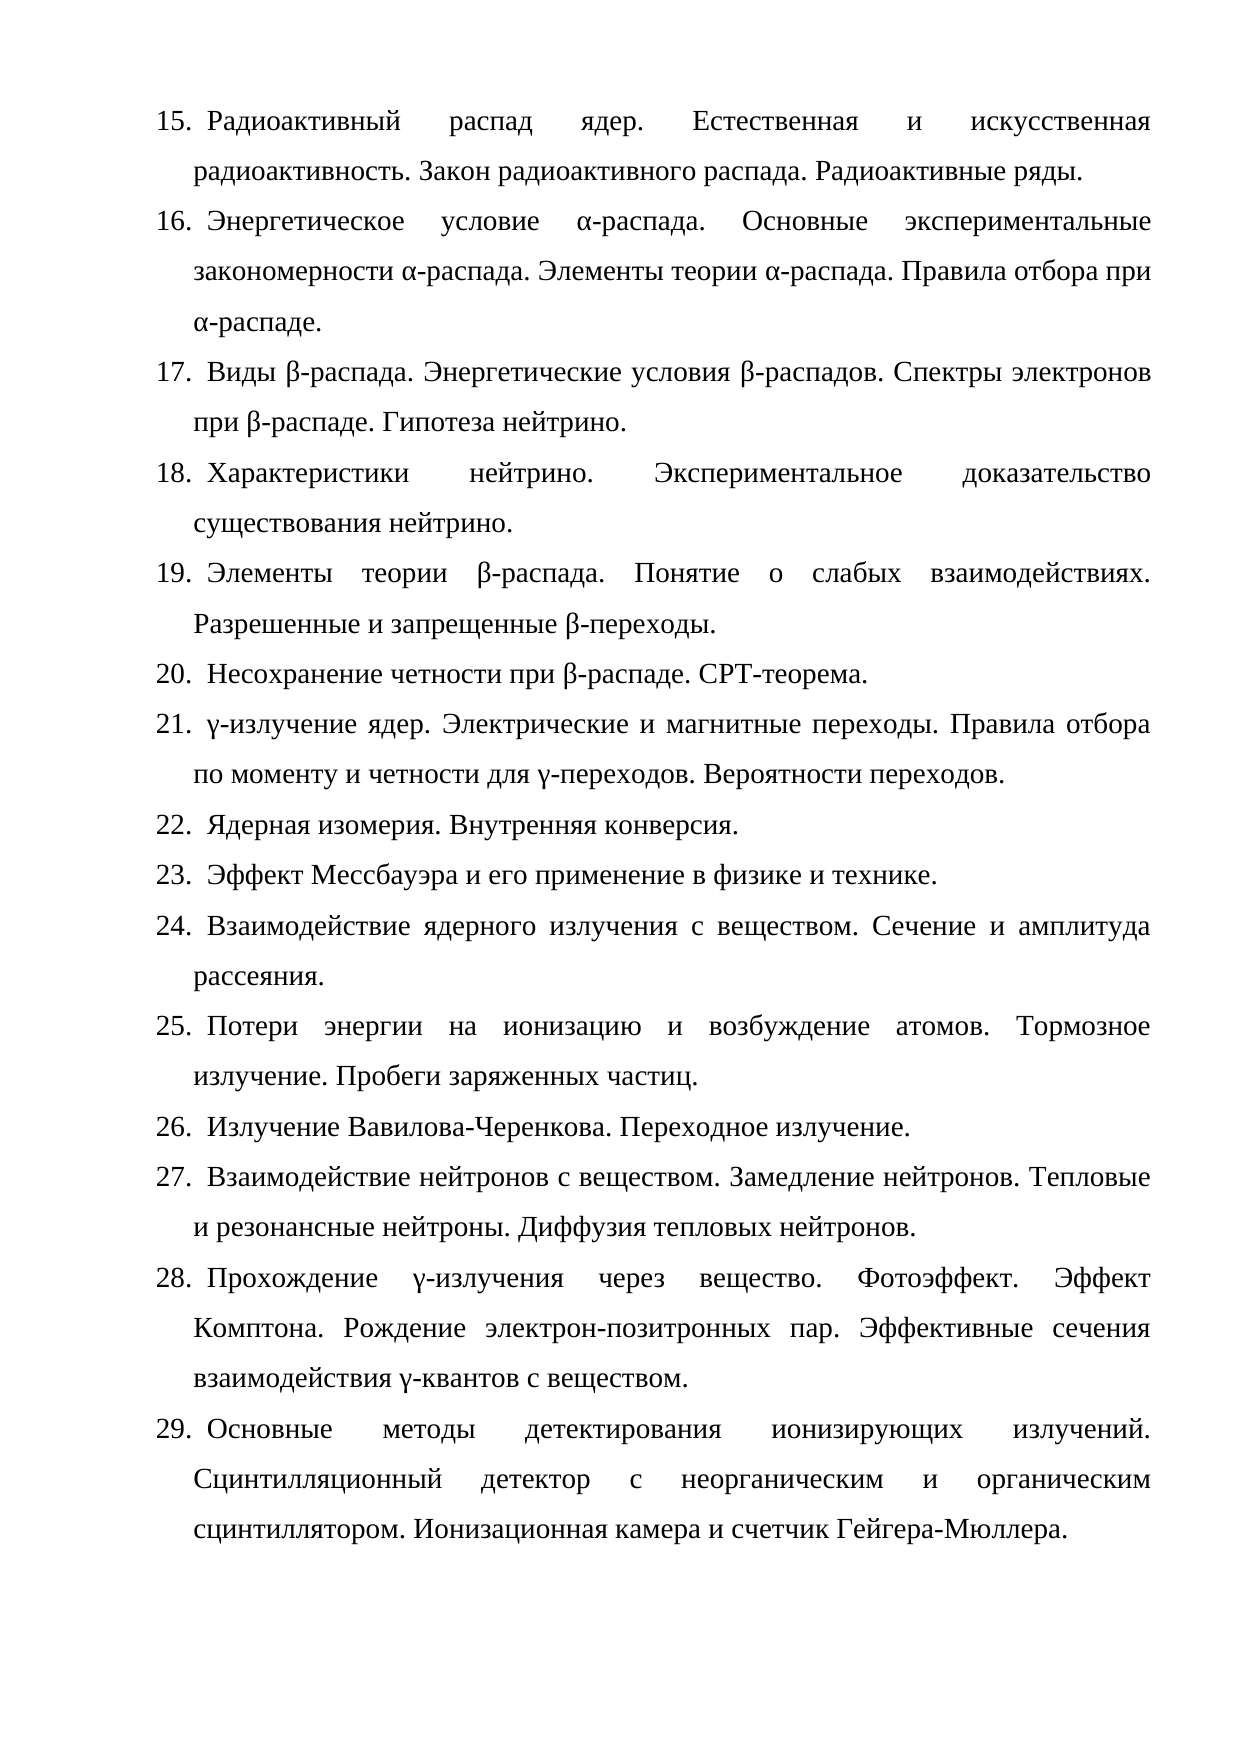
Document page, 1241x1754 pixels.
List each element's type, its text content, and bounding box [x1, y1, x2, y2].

list γ-излучение ядер. Электрические и магнитные переходы. Правила отбора по моменту и четности для γ-переходов. Вероятности переходов. [156, 706, 1152, 790]
list Радиоактивный распад ядер. Естественная и искусственная радиоактивность. Закон радиоактивного распада. Радиоактивные ряды. [156, 103, 1152, 186]
list Взаимодействие ядерного излучения с веществом. Сечение и амплитуда рассеяния. [156, 908, 1152, 991]
list Взаимодействие нейтронов с веществом. Замедление нейтронов. Тепловые и резонансные нейтроны. Диффузия тепловых нейтронов. [156, 1159, 1152, 1243]
list Несохранение четности при β-распаде. CPT-теорема. [156, 656, 1152, 689]
list Элементы теории β-распада. Понятие о слабых взаимодействиях. Разрешенные и запрещенные β-переходы. [156, 555, 1152, 639]
list Прохождение γ-излучения через вещество. Фотоэффект. Эффект Комптона. Рождение электрон-позитронных пар. Эффективные сечения взаимодействия γ-квантов с веществом. [156, 1260, 1152, 1394]
list Потери энергии на ионизацию и возбуждение атомов. Тормозное излучение. Пробеги заряженных частиц. [156, 1008, 1152, 1092]
list Основные методы детектирования ионизирующих излучений. Сцинтилляционный детектор с неорганическим и органическим сцинтиллятором. Ионизационная камера и счетчик Гейгера-Мюллера. [156, 1411, 1152, 1545]
list Ядерная изомерия. Внутренняя конверсия. [156, 807, 1152, 841]
list Виды β-распада. Энергетические условия β-распадов. Спектры электронов при β-распаде. Гипотеза нейтрино. [156, 354, 1152, 438]
list Характеристики нейтрино. Экспериментальное доказательство существования нейтрино. [156, 455, 1152, 539]
list Излучение Вавилова-Черенкова. Переходное излучение. [156, 1109, 1152, 1142]
list Эффект Мессбауэра и его применение в физике и технике. [156, 857, 1152, 891]
list Энергетическое условие α-распада. Основные экспериментальные закономерности α-распада. Элементы теории α-распада. Правила отбора при α-распаде. [156, 203, 1152, 337]
